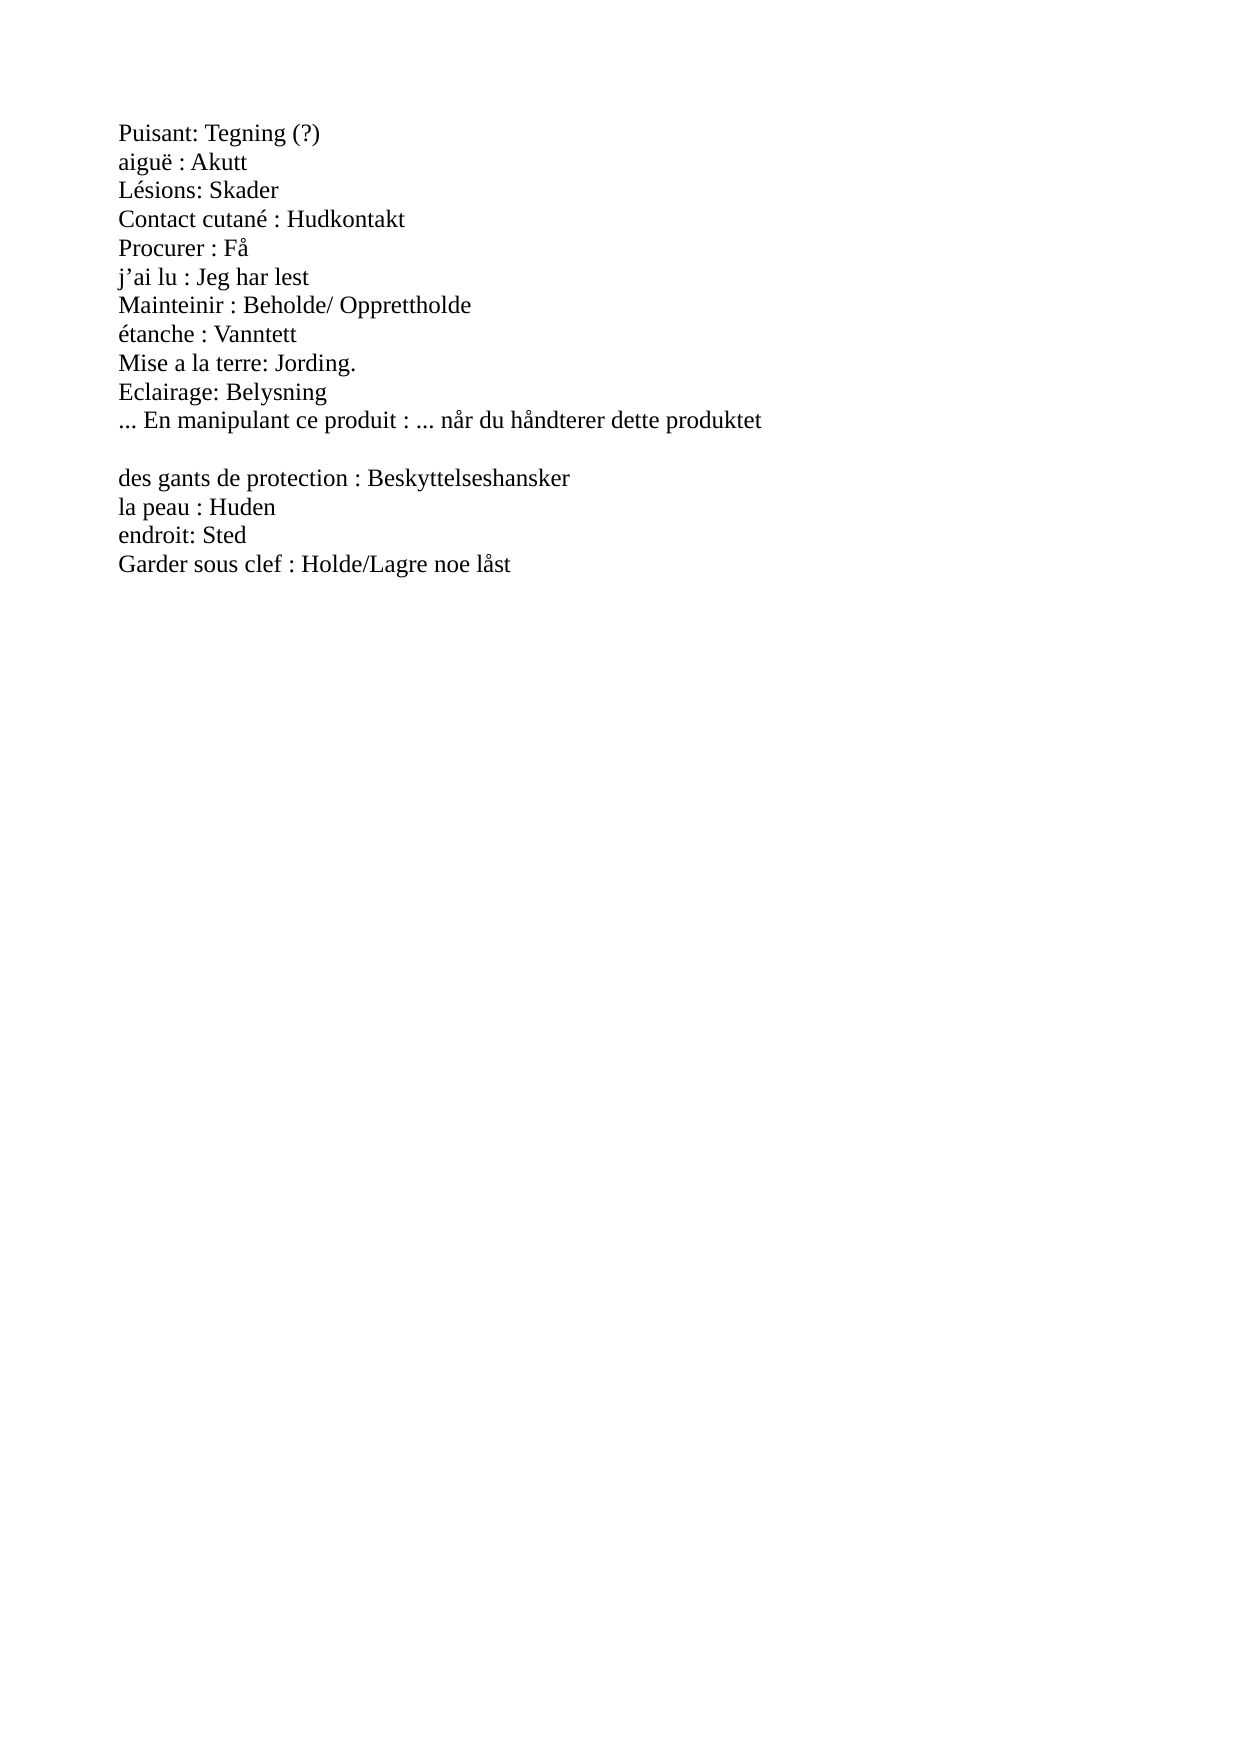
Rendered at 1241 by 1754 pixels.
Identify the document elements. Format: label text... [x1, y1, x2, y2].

text des gants de protection : Beskyttelseshansker [118, 463, 1122, 492]
text Procurer : Få [118, 233, 1122, 262]
text endroit: Sted [118, 521, 1122, 549]
text Mise a la terre: Jording. [118, 348, 1122, 377]
text Garder sous clef : Holde/Lagre noe låst [118, 549, 1122, 578]
text Lésions: Skader [118, 176, 1122, 204]
text Puisant: Tegning (?) [118, 118, 1122, 147]
text j’ai lu : Jeg har lest [118, 262, 1122, 291]
text Mainteinir : Beholde/ Opprettholde [118, 291, 1122, 319]
text Eclairage: Belysning [118, 377, 1122, 406]
text aiguë : Akutt [118, 147, 1122, 176]
text ... En manipulant ce produit : ... når du håndterer dette produktet [118, 406, 1122, 434]
text Contact cutané : Hudkontakt [118, 204, 1122, 233]
text étanche : Vanntett [118, 319, 1122, 348]
text la peau : Huden [118, 492, 1122, 521]
